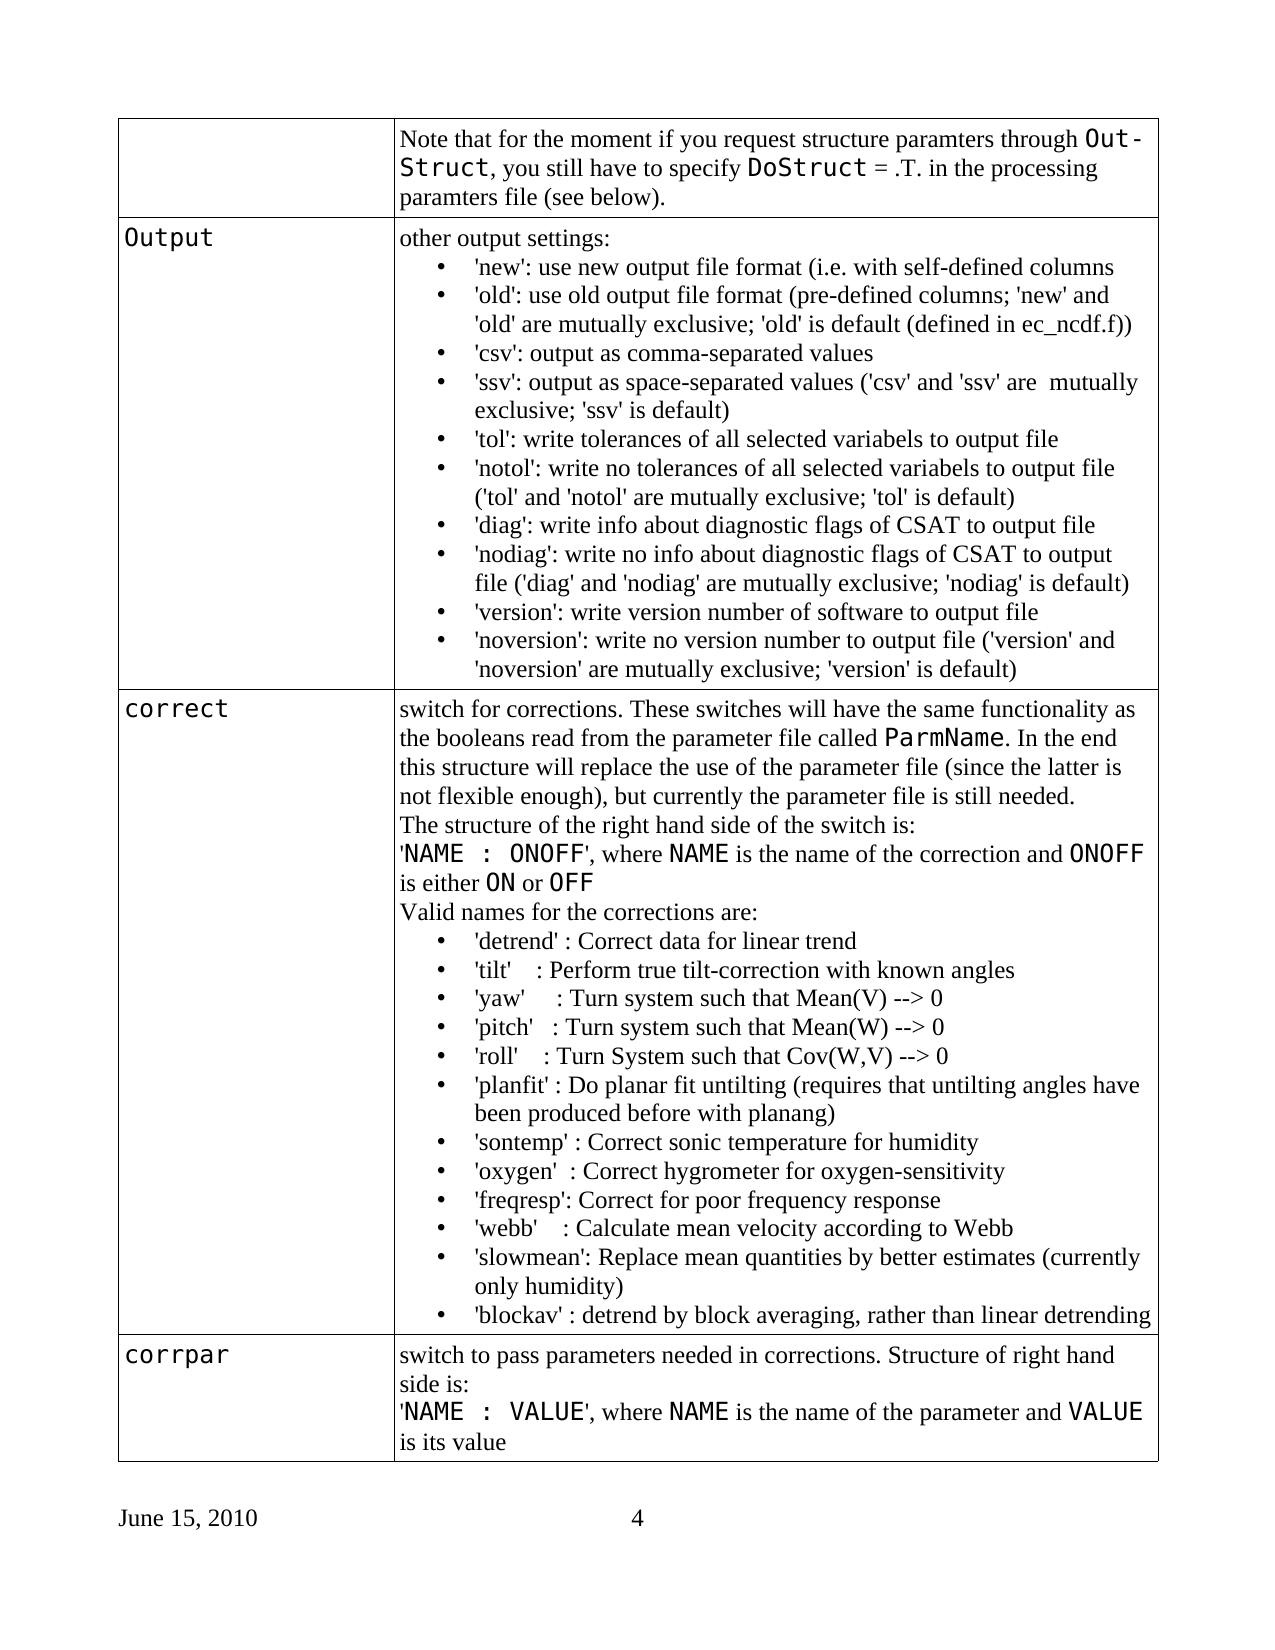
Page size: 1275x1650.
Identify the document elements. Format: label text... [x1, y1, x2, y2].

table_cell Output [119, 218, 394, 688]
table_cell corrpar [119, 1335, 394, 1461]
table_cell switch to pass parameters needed in corrections. Structure of right hand side is: 'NAME : VALUE', where NAME is the name of the parameter and VALUE is its value [395, 1335, 1158, 1461]
table_cell other output settings: 'new': use new output file format (i.e. with self-defined columns 'old': use old output file format (pre-defined columns; 'new' and 'old' are mutually exclusive; 'old' is default (defined in ec_ncdf.f)) 'csv': output as comma-separated values 'ssv': output as space-separated values ('csv' and 'ssv' are mutually exclusive; 'ssv' is default) 'tol': write tolerances of all selected variabels to output file 'notol': write no tolerances of all selected variabels to output file ('tol' and 'notol' are mutually exclusive; 'tol' is default) 'diag': write info about diagnostic flags of CSAT to output file 'nodiag': write no info about diagnostic flags of CSAT to output file ('diag' and 'nodiag' are mutually exclusive; 'nodiag' is default) 'version': write version number of software to output file 'noversion': write no version number to output file ('version' and 'noversion' are mutually exclusive; 'version' is default) [395, 218, 1158, 688]
table_cell [119, 119, 394, 217]
table_cell switch for corrections. These switches will have the same functionality as the booleans read from the parameter file called ParmName. In the end this structure will replace the use of the parameter file (since the latter is not flexible enough), but currently the parameter file is still needed. The structure of the right hand side of the switch is: 'NAME : ONOFF', where NAME is the name of the correction and ONOFF is either ON or OFF Valid names for the corrections are: 'detrend' : Correct data for linear trend 'tilt' : Perform true tilt-correction with known angles 'yaw' : Turn system such that Mean(V) --> 0 'pitch' : Turn system such that Mean(W) --> 0 'roll' : Turn System such that Cov(W,V) --> 0 'planfit' : Do planar fit untilting (requires that untilting angles have been produced before with planang) 'sontemp' : Correct sonic temperature for humidity 'oxygen' : Correct hygrometer for oxygen-sensitivity 'freqresp': Correct for poor frequency response 'webb' : Calculate mean velocity according to Webb 'slowmean': Replace mean quantities by better estimates (currently only humidity) 'blockav' : detrend by block averaging, rather than linear detrending [395, 690, 1158, 1334]
table_cell correct [119, 690, 394, 1334]
table_cell Note that for the moment if you request structure paramters through Out-Struct, you still have to specify DoStruct = .T. in the processing paramters file (see below). [395, 119, 1158, 217]
